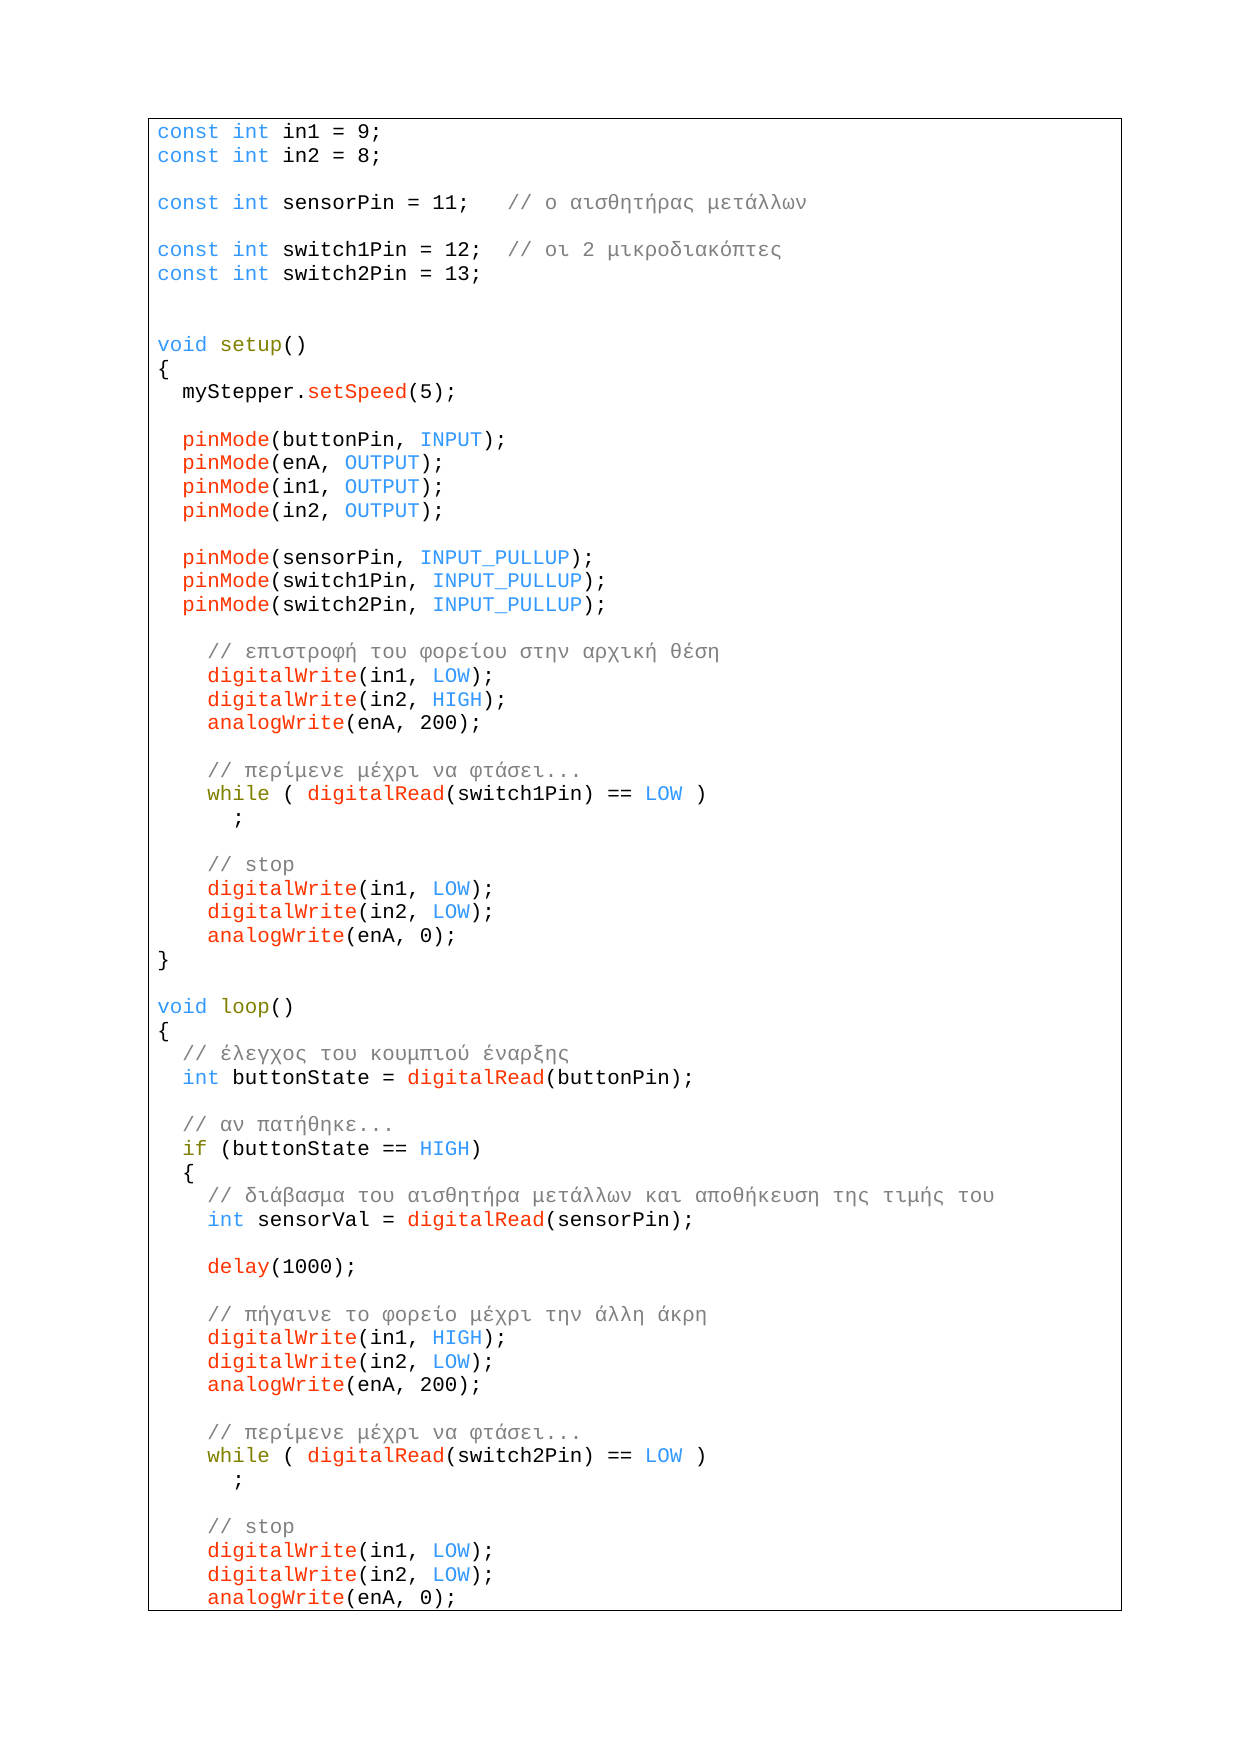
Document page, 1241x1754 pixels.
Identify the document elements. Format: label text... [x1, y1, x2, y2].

text { [149, 1158, 1121, 1182]
text int buttonState = digitalRead(buttonPin); [149, 1064, 1121, 1091]
text digitalWrite(in1, LOW); [149, 875, 1121, 898]
text myStepper.setSpeed(5); [149, 378, 1121, 405]
text // αν πατήθηκε... [149, 1111, 1121, 1135]
text void setup() [149, 331, 1121, 354]
text // διάβασμα του αισθητήρα μετάλλων και αποθήκευση της τιμής του [149, 1182, 1121, 1206]
text digitalWrite(in1, LOW); [149, 662, 1121, 686]
text analogWrite(enA, 200); [149, 709, 1121, 736]
text // stop [149, 851, 1121, 875]
text pinMode(in2, OUTPUT); [149, 496, 1121, 523]
text // επιστροφή του φορείου στην αρχική θέση [149, 638, 1121, 662]
text delay(1000); [149, 1253, 1121, 1280]
text ; [149, 1466, 1121, 1493]
text digitalWrite(in1, LOW); [149, 1537, 1121, 1561]
text // περίμενε μέχρι να φτάσει... [149, 1419, 1121, 1442]
text digitalWrite(in2, LOW); [149, 1348, 1121, 1371]
text void loop() [149, 993, 1121, 1017]
text analogWrite(enA, 0); [149, 922, 1121, 946]
text digitalWrite(in2, LOW); [149, 898, 1121, 922]
text // πήγαινε το φορείο μέχρι την άλλη άκρη [149, 1300, 1121, 1324]
text while ( digitalRead(switch1Pin) == LOW ) [149, 780, 1121, 804]
text // έλεγχος του κουμπιού έναρξης [149, 1040, 1121, 1064]
text pinMode(in1, OUTPUT); [149, 473, 1121, 496]
text pinMode(enA, OUTPUT); [149, 449, 1121, 473]
text const int in1 = 9; [149, 119, 1121, 142]
text } [149, 946, 1121, 972]
text digitalWrite(in2, HIGH); [149, 686, 1121, 709]
text pinMode(buttonPin, INPUT); [149, 426, 1121, 449]
text analogWrite(enA, 200); [149, 1371, 1121, 1398]
text digitalWrite(in1, HIGH); [149, 1324, 1121, 1348]
text pinMode(switch2Pin, INPUT_PULLUP); [149, 591, 1121, 618]
text if (buttonState == HIGH) [149, 1135, 1121, 1158]
text const int in2 = 8; [149, 142, 1121, 168]
text { [149, 1017, 1121, 1040]
text int sensorVal = digitalRead(sensorPin); [149, 1206, 1121, 1233]
text const int sensorPin = 11; // ο αισθητήρας μετάλλων [149, 189, 1121, 216]
text const int switch2Pin = 13; [149, 260, 1121, 287]
text digitalWrite(in2, LOW); [149, 1561, 1121, 1584]
text { [149, 354, 1121, 378]
text analogWrite(enA, 0); [149, 1584, 1121, 1610]
text // stop [149, 1513, 1121, 1537]
text // περίμενε μέχρι να φτάσει... [149, 757, 1121, 780]
text ; [149, 804, 1121, 831]
text pinMode(switch1Pin, INPUT_PULLUP); [149, 567, 1121, 591]
text pinMode(sensorPin, INPUT_PULLUP); [149, 544, 1121, 567]
text const int switch1Pin = 12; // οι 2 μικροδιακόπτες [149, 236, 1121, 260]
text while ( digitalRead(switch2Pin) == LOW ) [149, 1442, 1121, 1466]
